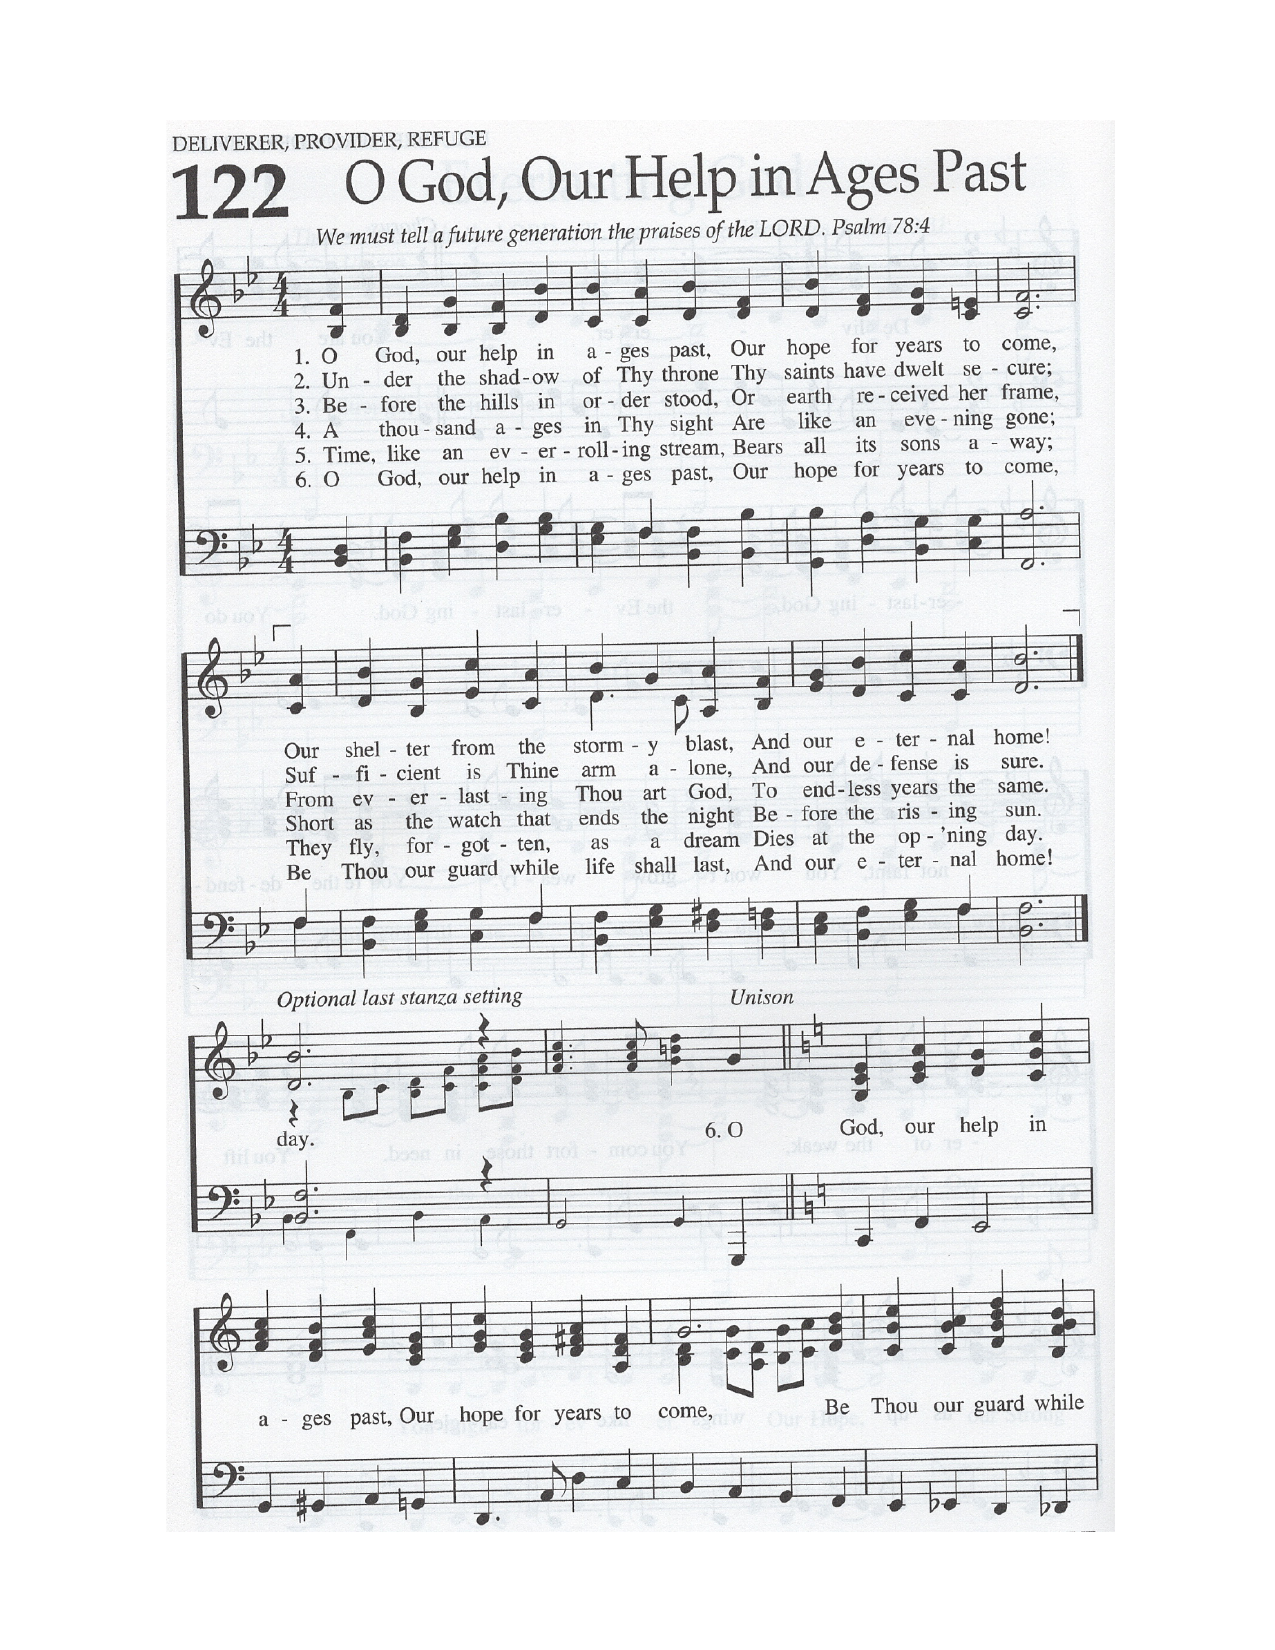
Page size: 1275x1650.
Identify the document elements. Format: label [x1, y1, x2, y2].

picture [166, 120, 826, 944]
